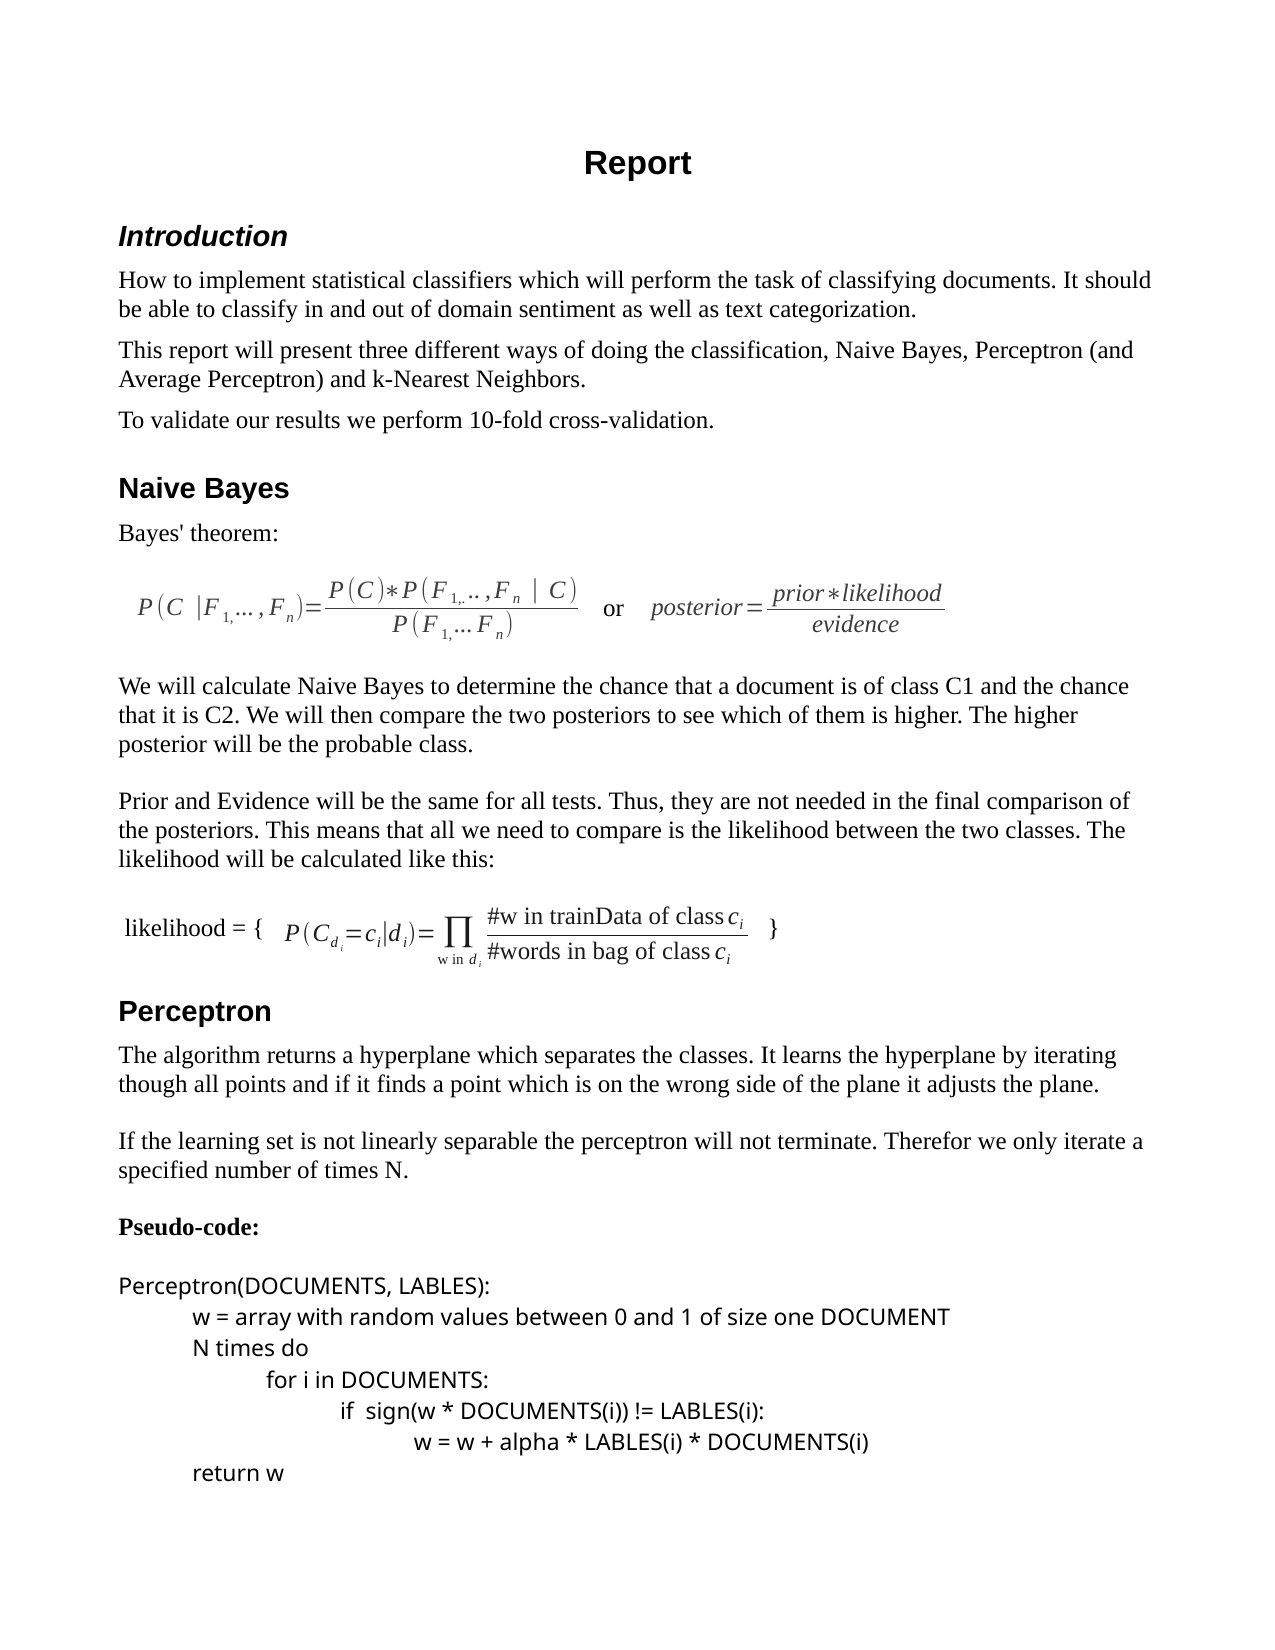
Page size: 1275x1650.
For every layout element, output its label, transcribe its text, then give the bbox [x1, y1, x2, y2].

subtitle Report [118, 143, 1157, 182]
subtitle Naive Bayes [118, 472, 1157, 505]
text The algorithm returns a hyperplane which separates the classes. It learns the hyperplane by iterating though all points and if it finds a point which is on the wrong side of the plane it adjusts the plane. [118, 1040, 1157, 1097]
text N times do [118, 1332, 1157, 1364]
text Pseudo-code: [118, 1212, 1157, 1241]
text Perceptron(DOCUMENTS, LABLES): [118, 1270, 1157, 1301]
subtitle Introduction [118, 219, 1157, 253]
text To validate our results we perform 10-fold cross-validation. [118, 405, 1157, 434]
text If the learning set is not linearly separable the perceptron will not terminate. Therefor we only iterate a specified number of times N. [118, 1126, 1157, 1184]
text for i in DOCUMENTS: [118, 1364, 1157, 1395]
text w = array with random values between 0 and 1 of size one DOCUMENT [118, 1301, 1157, 1332]
text likelihood = {} [118, 901, 1157, 969]
text This report will present three different ways of doing the classification, Naive Bayes, Perceptron (and Average Perceptron) and k-Nearest Neighbors. [118, 335, 1157, 393]
text return w [118, 1457, 1157, 1489]
text We will calculate Naive Bayes to determine the chance that a document is of class C1 and the chance that it is C2. We will then compare the two posteriors to see which of them is higher. The higher posterior will be the probable class. [118, 671, 1157, 758]
text Bayes' theorem: [118, 518, 1157, 546]
subtitle Perceptron [118, 994, 1157, 1027]
text Prior and Evidence will be the same for all tests. Thus, they are not needed in the final comparison of the posteriors. This means that all we need to compare is the likelihood between the two classes. The likelihood will be calculated like this: [118, 786, 1157, 873]
text How to implement statistical classifiers which will perform the task of classifying documents. It should be able to classify in and out of domain sentiment as well as text categorization. [118, 265, 1157, 323]
text w = w + alpha * LABLES(i) * DOCUMENTS(i) [118, 1426, 1157, 1457]
text or [118, 575, 1157, 643]
text if sign(w * DOCUMENTS(i)) != LABLES(i): [118, 1395, 1157, 1426]
